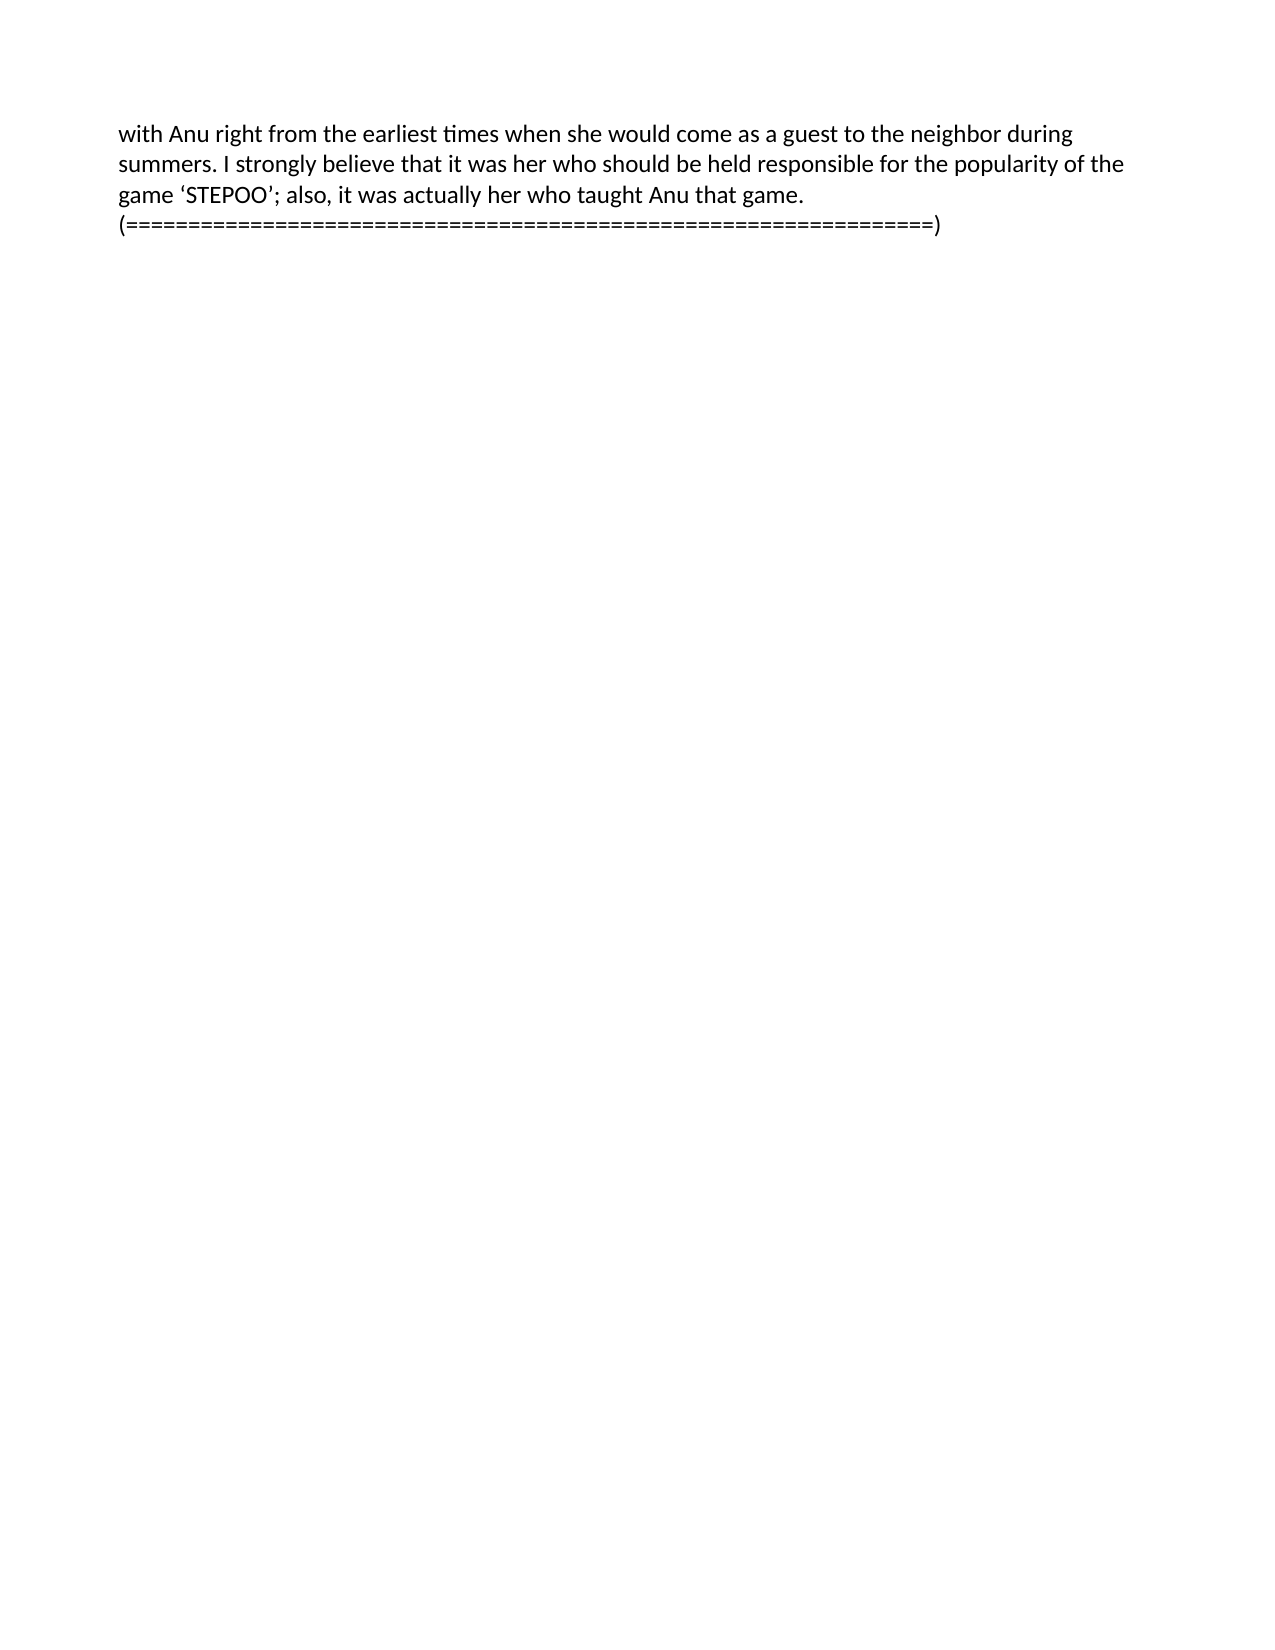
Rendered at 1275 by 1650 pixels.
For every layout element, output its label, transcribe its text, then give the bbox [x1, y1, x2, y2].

text (=================================================================) [118, 210, 1157, 240]
text with Anu right from the earliest times when she would come as a guest to the neighbor during summers. I strongly believe that it was her who should be held responsible for the popularity of the game ‘STEPOO’; also, it was actually her who taught Anu that game. [118, 118, 1157, 210]
